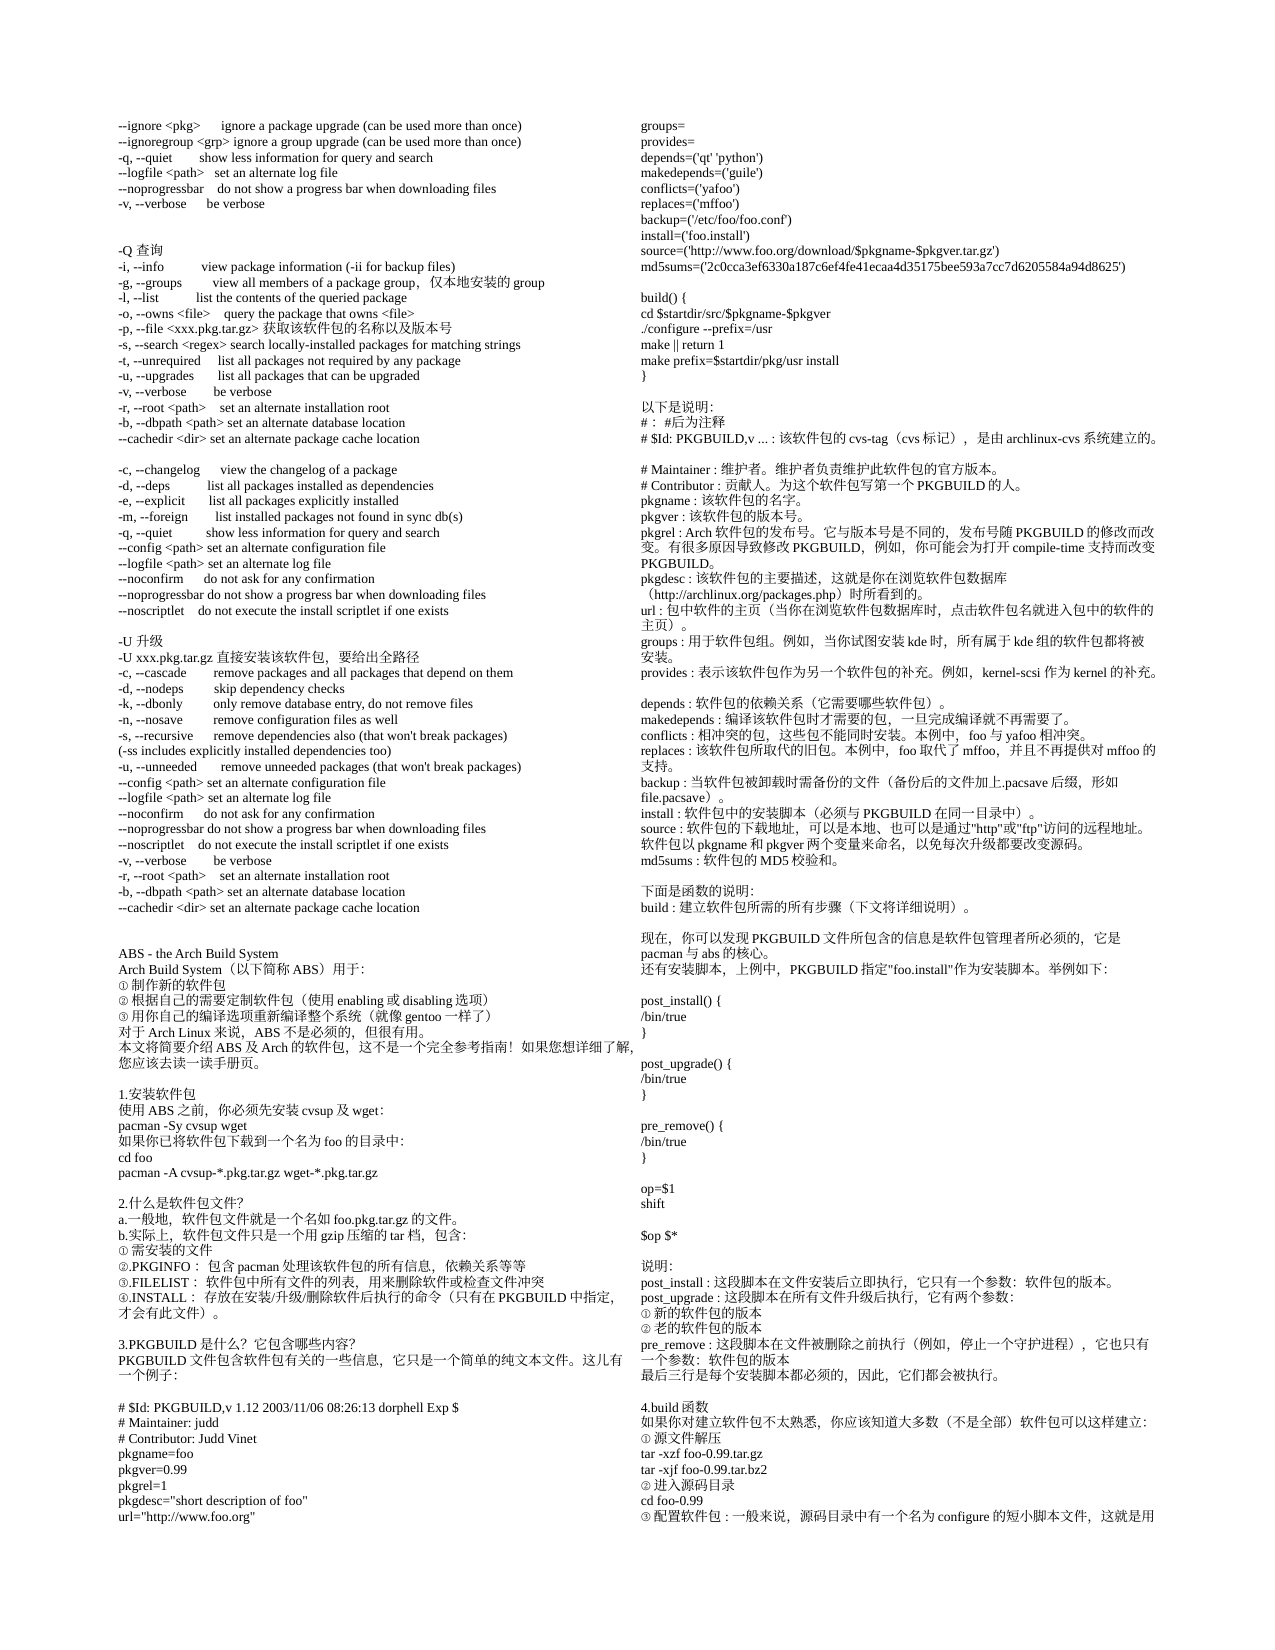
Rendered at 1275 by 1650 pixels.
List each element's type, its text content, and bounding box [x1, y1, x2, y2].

text --noprogressbar do not show a progress bar when downloading files [118, 587, 634, 602]
text /bin/true [641, 1009, 1157, 1024]
text /bin/true [641, 1071, 1157, 1087]
text /bin/true [641, 1134, 1157, 1149]
text build : 建立软件包所需的所有步骤（下文将详细说明）。 [641, 899, 1157, 915]
text } [641, 1087, 1157, 1102]
text b.实际上，软件包文件只是一个用gzip压缩的tar档，包含： [118, 1227, 634, 1243]
text ③.FILELIST ：软件包中所有文件的列表，用来删除软件或检查文件冲突 [118, 1274, 634, 1290]
text -d, --nodeps skip dependency checks [118, 681, 634, 696]
text 1.安装软件包 [118, 1087, 634, 1102]
text ③用你自己的编译选项重新编译整个系统（就像gentoo一样了） [118, 1009, 634, 1024]
text pkgver : 该软件包的版本号。 [641, 509, 1157, 524]
text 说明： [641, 1259, 1157, 1274]
text url : 包中软件的主页（当你在浏览软件包数据库时，点击软件包名就进入包中的软件的主页）。 [641, 602, 1157, 634]
text conflicts : 相冲突的包，这些包不能同时安装。本例中，foo与yafoo相冲突。 [641, 727, 1157, 743]
text install : 软件包中的安装脚本（必须与PKGBUILD在同一目录中）。 [641, 806, 1157, 821]
text -k, --dbonly only remove database entry, do not remove files [118, 696, 634, 712]
text -e, --explicit list all packages explicitly installed [118, 493, 634, 509]
text cd foo [118, 1149, 634, 1165]
text (-ss includes explicitly installed dependencies too) [118, 743, 634, 759]
text depends=('qt' 'python') [641, 149, 1157, 165]
text cd $startdir/src/$pkgname-$pkgver [641, 306, 1157, 321]
text md5sums=('2c0cca3ef6330a187c6ef4fe41ecaa4d35175bee593a7cc7d6205584a94d8625') [641, 259, 1157, 274]
text make prefix=$startdir/pkg/usr install [641, 352, 1157, 368]
text --logfile <path> set an alternate log file [118, 165, 634, 181]
text provides : 表示该软件包作为另一个软件包的补充。例如，kernel-scsi作为kernel的补充。 [641, 665, 1157, 696]
text 现在，你可以发现PKGBUILD文件所包含的信息是软件包管理者所必须的，它是pacman与abs的核心。 [641, 931, 1157, 962]
text post_upgrade() { [641, 1056, 1157, 1071]
text --cachedir <dir> set an alternate package cache location [118, 899, 634, 915]
text source : 软件包的下载地址，可以是本地、也可以是通过"http"或"ftp"访问的远程地址。软件包以pkgname和pkgver两个变量来命名，以免每次升级都要改变源码。 [641, 821, 1157, 852]
text 下面是函数的说明： [641, 884, 1157, 899]
text 2.什么是软件包文件？ [118, 1196, 634, 1212]
text md5sums : 软件包的MD5校验和。 [641, 852, 1157, 868]
text # ：#后为注释 [641, 415, 1157, 431]
text backup=('/etc/foo/foo.conf') [641, 212, 1157, 227]
text install=('foo.install') [641, 227, 1157, 243]
text ④.INSTALL ：存放在安装/升级/删除软件后执行的命令（只有在PKGBUILD中指定，才会有此文件）。 [118, 1290, 634, 1321]
text 如果你对建立软件包不太熟悉，你应该知道大多数（不是全部）软件包可以这样建立： [641, 1415, 1157, 1431]
text -m, --foreign list installed packages not found in sync db(s) [118, 509, 634, 524]
text makedepends=('guile') [641, 165, 1157, 181]
text --cachedir <dir> set an alternate package cache location [118, 431, 634, 446]
text -U 升级 [118, 634, 634, 649]
text ①需安装的文件 [118, 1243, 634, 1259]
text -l, --list list the contents of the queried package [118, 290, 634, 306]
text replaces=('mffoo') [641, 196, 1157, 212]
text 本文将简要介绍ABS及Arch的软件包，这不是一个完全参考指南！如果您想详细了解，您应该去读一读手册页。 [118, 1040, 634, 1071]
text -u, --unneeded remove unneeded packages (that won't break packages) [118, 759, 634, 774]
text -q, --quiet show less information for query and search [118, 149, 634, 165]
text -b, --dbpath <path> set an alternate database location [118, 415, 634, 431]
text 最后三行是每个安装脚本都必须的，因此，它们都会被执行。 [641, 1368, 1157, 1384]
text pre_remove : 这段脚本在文件被删除之前执行（例如，停止一个守护进程），它也只有一个参数：软件包的版本 [641, 1337, 1157, 1368]
text groups : 用于软件包组。例如，当你试图安装kde时，所有属于kde组的软件包都将被安装。 [641, 634, 1157, 665]
text pacman -A cvsup-*.pkg.tar.gz wget-*.pkg.tar.gz [118, 1165, 634, 1181]
text ①新的软件包的版本 [641, 1306, 1157, 1321]
text --noscriptlet do not execute the install scriptlet if one exists [118, 837, 634, 852]
text a.一般地，软件包文件就是一个名如foo.pkg.tar.gz的文件。 [118, 1212, 634, 1227]
text -c, --changelog view the changelog of a package [118, 462, 634, 477]
text post_upgrade : 这段脚本在所有文件升级后执行，它有两个参数： [641, 1290, 1157, 1306]
text -t, --unrequired list all packages not required by any package [118, 352, 634, 368]
text ①制作新的软件包 [118, 977, 634, 993]
text ABS - the Arch Build System [118, 946, 634, 962]
text -s, --recursive remove dependencies also (that won't break packages) [118, 727, 634, 743]
text pkgrel=1 [118, 1477, 634, 1493]
text pkgdesc : 该软件包的主要描述，这就是你在浏览软件包数据库（http://archlinux.org/packages.php）时所看到的。 [641, 571, 1157, 602]
text groups= [641, 118, 1157, 134]
text # Maintainer : 维护者。维护者负责维护此软件包的官方版本。 [641, 462, 1157, 477]
text backup : 当软件包被卸载时需备份的文件（备份后的文件加上.pacsave后缀，形如file.pacsave）。 [641, 774, 1157, 806]
text conflicts=('yafoo') [641, 181, 1157, 196]
text # $Id: PKGBUILD,v 1.12 2003/11/06 08:26:13 dorphell Exp $ [118, 1399, 634, 1415]
text pre_remove() { [641, 1118, 1157, 1134]
text # $Id: PKGBUILD,v ... : 该软件包的cvs-tag（cvs标记），是由archlinux-cvs系统建立的。 [641, 431, 1157, 462]
text -Q 查询 [118, 243, 634, 259]
text cd foo-0.99 [641, 1493, 1157, 1509]
text pkgver=0.99 [118, 1462, 634, 1477]
text --logfile <path> set an alternate log file [118, 556, 634, 571]
text ②老的软件包的版本 [641, 1321, 1157, 1337]
text } [641, 368, 1157, 384]
text --logfile <path> set an alternate log file [118, 790, 634, 806]
text op=$1 [641, 1181, 1157, 1196]
text 对于Arch Linux来说，ABS不是必须的，但很有用。 [118, 1024, 634, 1040]
text ./configure --prefix=/usr [641, 321, 1157, 337]
text -i, --info view package information (-ii for backup files) [118, 259, 634, 274]
text -p, --file <xxx.pkg.tar.gz> 获取该软件包的名称以及版本号 [118, 321, 634, 337]
text -v, --verbose be verbose [118, 196, 634, 212]
text -v, --verbose be verbose [118, 384, 634, 399]
text 使用ABS之前，你必须先安装cvsup及wget： [118, 1102, 634, 1118]
text -q, --quiet show less information for query and search [118, 524, 634, 540]
text pkgname=foo [118, 1446, 634, 1462]
text pkgdesc="short description of foo" [118, 1493, 634, 1509]
text -o, --owns <file> query the package that owns <file> [118, 306, 634, 321]
text tar -xjf foo-0.99.tar.bz2 [641, 1462, 1157, 1477]
text makedepends : 编译该软件包时才需要的包，一旦完成编译就不再需要了。 [641, 712, 1157, 727]
text post_install() { [641, 993, 1157, 1009]
text -s, --search <regex> search locally-installed packages for matching strings [118, 337, 634, 352]
text tar -xzf foo-0.99.tar.gz [641, 1446, 1157, 1462]
text 还有安装脚本，上例中，PKGBUILD指定"foo.install"作为安装脚本。举例如下： [641, 962, 1157, 977]
text pacman -Sy cvsup wget [118, 1118, 634, 1134]
text --config <path> set an alternate configuration file [118, 540, 634, 556]
text -g, --groups view all members of a package group，仅本地安装的group [118, 274, 634, 290]
text } [641, 1149, 1157, 1165]
text -d, --deps list all packages installed as dependencies [118, 477, 634, 493]
text Arch Build System（以下简称ABS）用于： [118, 962, 634, 977]
text -u, --upgrades list all packages that can be upgraded [118, 368, 634, 384]
text 4.build函数 [641, 1399, 1157, 1415]
text provides= [641, 134, 1157, 149]
text post_install : 这段脚本在文件安装后立即执行，它只有一个参数：软件包的版本。 [641, 1274, 1157, 1290]
text --noscriptlet do not execute the install scriptlet if one exists [118, 602, 634, 618]
text depends : 软件包的依赖关系（它需要哪些软件包）。 [641, 696, 1157, 712]
text --noconfirm do not ask for any confirmation [118, 571, 634, 587]
text --ignoregroup <grp> ignore a group upgrade (can be used more than once) [118, 134, 634, 149]
text --noprogressbar do not show a progress bar when downloading files [118, 181, 634, 196]
text url="http://www.foo.org" [118, 1509, 634, 1524]
text --config <path> set an alternate configuration file [118, 774, 634, 790]
text -r, --root <path> set an alternate installation root [118, 399, 634, 415]
text # Contributor: Judd Vinet [118, 1431, 634, 1446]
text --ignore <pkg> ignore a package upgrade (can be used more than once) [118, 118, 634, 134]
text --noconfirm do not ask for any confirmation [118, 806, 634, 821]
text shift [641, 1196, 1157, 1212]
text --noprogressbar do not show a progress bar when downloading files [118, 821, 634, 837]
text PKGBUILD文件包含软件包有关的一些信息，它只是一个简单的纯文本文件。这儿有一个例子： [118, 1352, 634, 1384]
text ②进入源码目录 [641, 1477, 1157, 1493]
text -r, --root <path> set an alternate installation root [118, 868, 634, 884]
text ③配置软件包 : 一般来说，源码目录中有一个名为configure的短小脚本文件，这就是用 [641, 1509, 1157, 1524]
text -v, --verbose be verbose [118, 852, 634, 868]
text make || return 1 [641, 337, 1157, 352]
text 以下是说明： [641, 399, 1157, 415]
text 如果你已将软件包下载到一个名为foo的目录中： [118, 1134, 634, 1149]
text ②.PKGINFO ：包含pacman处理该软件包的所有信息，依赖关系等等 [118, 1259, 634, 1274]
text -c, --cascade remove packages and all packages that depend on them [118, 665, 634, 681]
text -b, --dbpath <path> set an alternate database location [118, 884, 634, 899]
text -U xxx.pkg.tar.gz 直接安装该软件包，要给出全路径 [118, 649, 634, 665]
text 3.PKGBUILD是什么？它包含哪些内容？ [118, 1337, 634, 1352]
text ①源文件解压 [641, 1431, 1157, 1446]
text source=('http://www.foo.org/download/$pkgname-$pkgver.tar.gz') [641, 243, 1157, 259]
text # Maintainer: judd [118, 1415, 634, 1431]
text pkgrel : Arch软件包的发布号。它与版本号是不同的，发布号随PKGBUILD的修改而改变。有很多原因导致修改PKGBUILD，例如，你可能会为打开compile-time支持而改变PKGBUILD。 [641, 524, 1157, 571]
text build() { [641, 290, 1157, 306]
text replaces : 该软件包所取代的旧包。本例中，foo取代了mffoo，并且不再提供对mffoo的支持。 [641, 743, 1157, 774]
text $op $* [641, 1227, 1157, 1243]
text # Contributor : 贡献人。为这个软件包写第一个PKGBUILD的人。 [641, 477, 1157, 493]
text ②根据自己的需要定制软件包（使用enabling或disabling选项） [118, 993, 634, 1009]
text -n, --nosave remove configuration files as well [118, 712, 634, 727]
text } [641, 1024, 1157, 1040]
text pkgname : 该软件包的名字。 [641, 493, 1157, 509]
